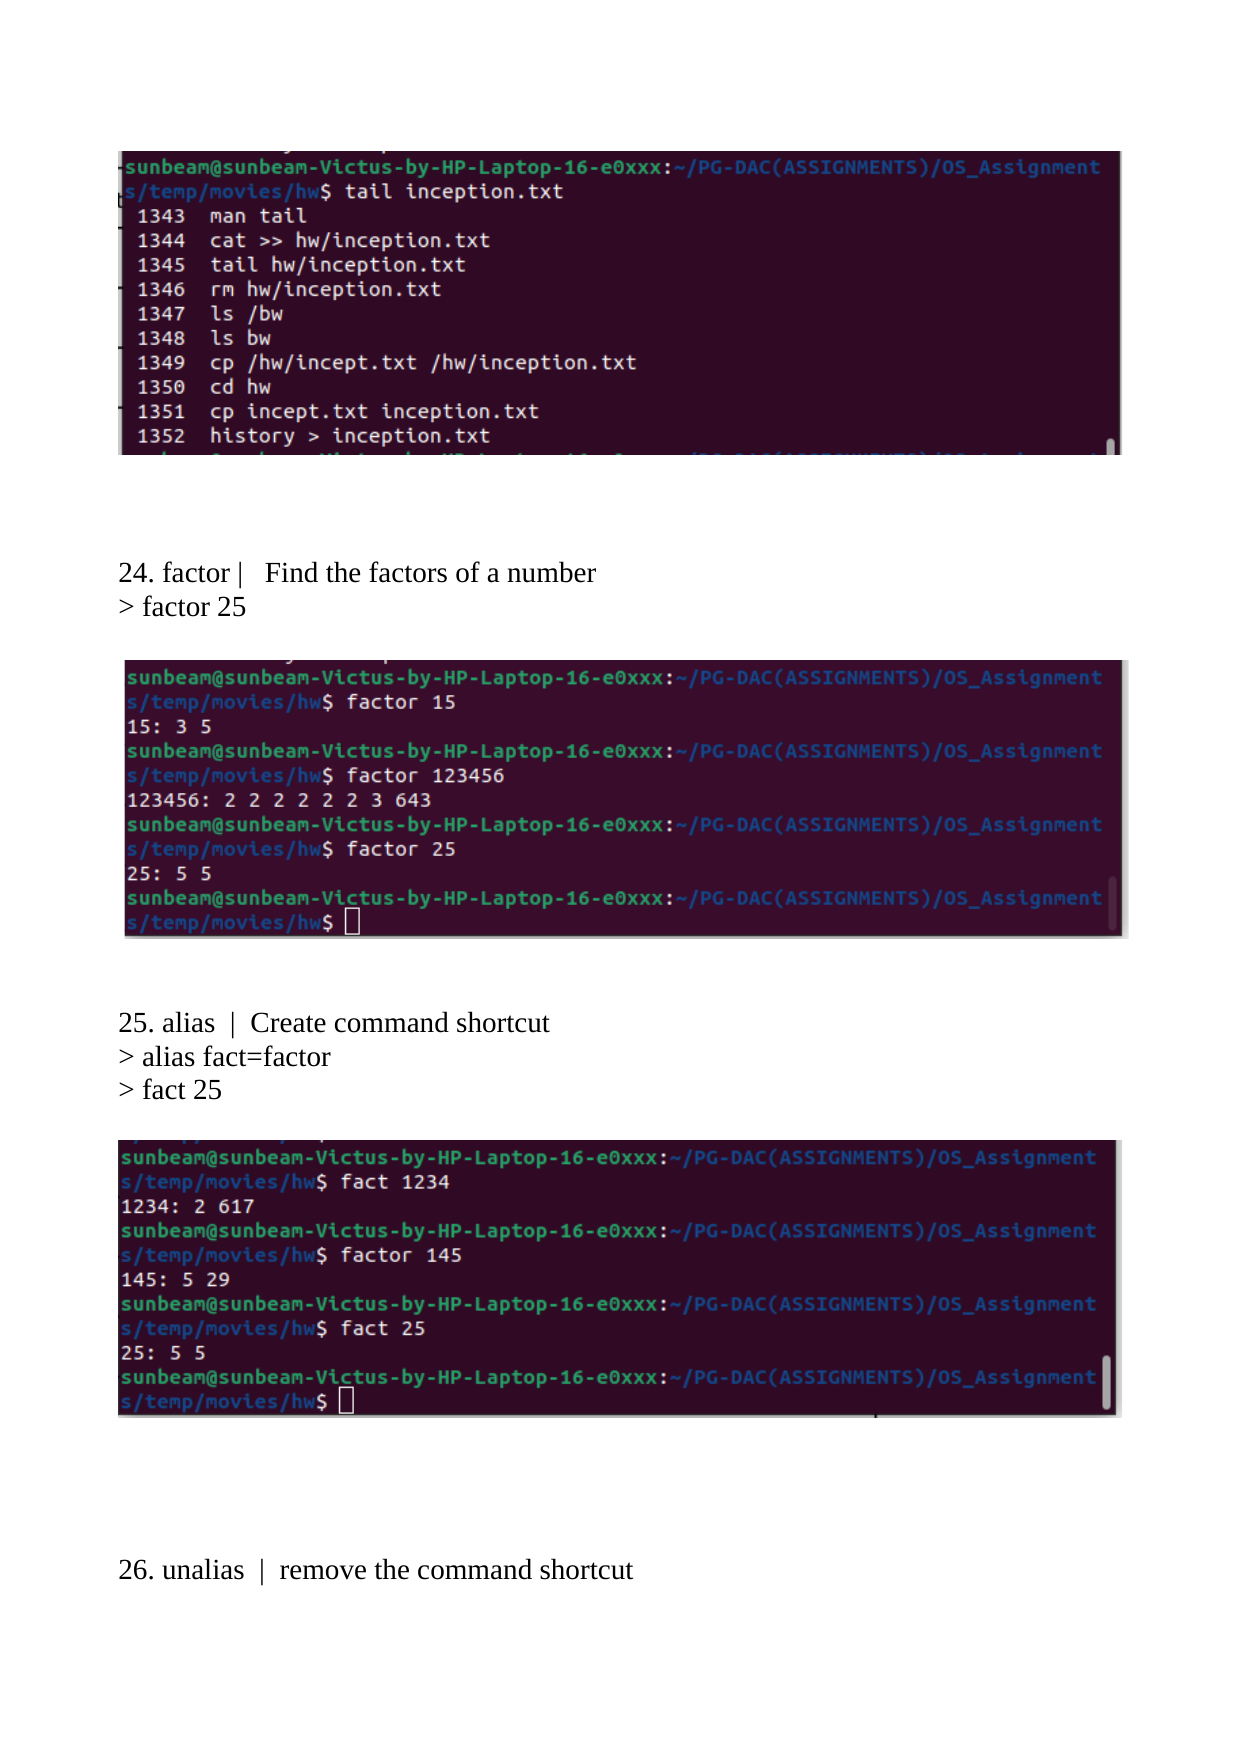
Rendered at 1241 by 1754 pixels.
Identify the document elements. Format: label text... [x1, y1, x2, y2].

text > fact 25 [118, 1072, 1122, 1106]
picture [124, 660, 1129, 939]
text > alias fact=factor [118, 1039, 1122, 1072]
text 24. factor | Find the factors of a number [118, 555, 1122, 589]
text > factor 25 [118, 589, 1122, 622]
text 25. alias | Create command shortcut [118, 1005, 1122, 1039]
text 26. unalias | remove the command shortcut [118, 1552, 1122, 1586]
picture [118, 1140, 1123, 1418]
picture [118, 151, 1123, 455]
